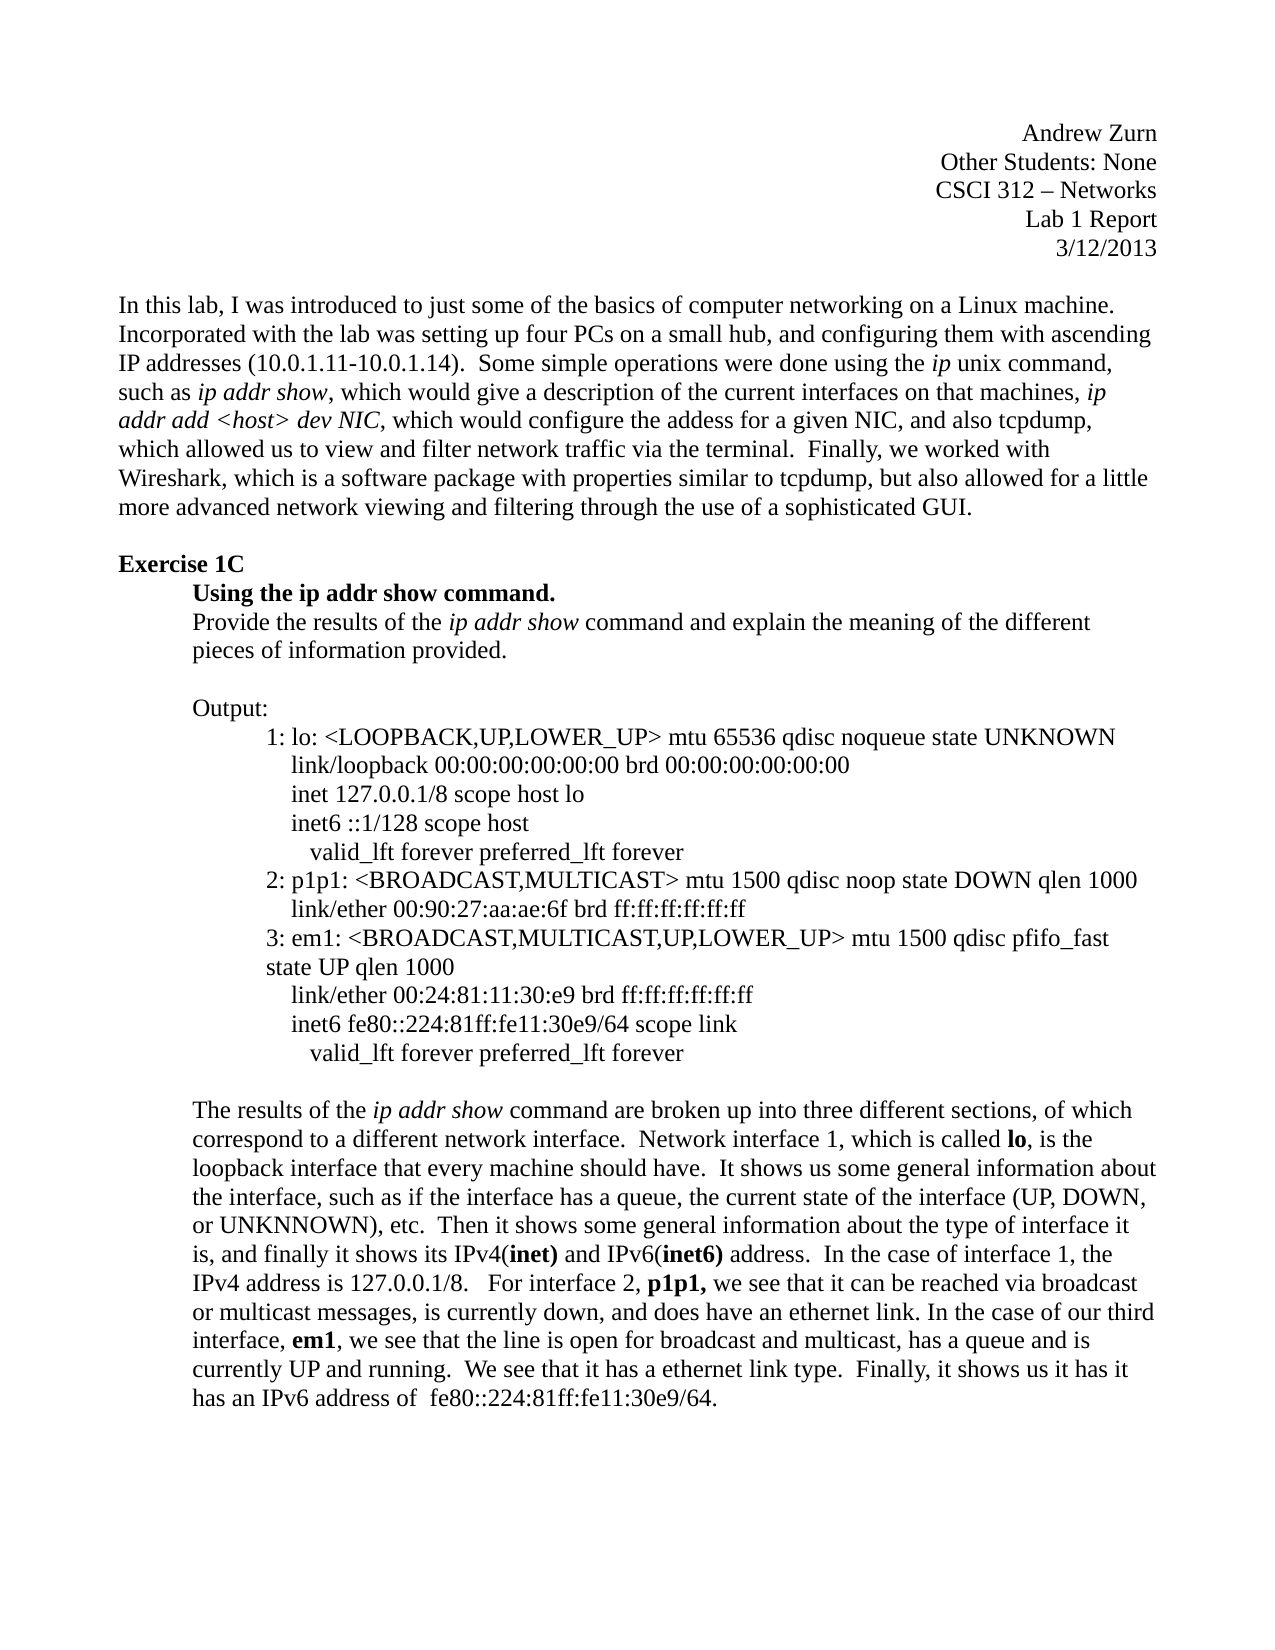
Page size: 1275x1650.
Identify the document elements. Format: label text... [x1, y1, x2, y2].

text 3: em1: <BROADCAST,MULTICAST,UP,LOWER_UP> mtu 1500 qdisc pfifo_fast state UP qlen 1000 [266, 923, 1157, 981]
text CSCI 312 – Networks [118, 176, 1157, 204]
text The results of the ip addr show command are broken up into three different sections, of which correspond to a different network interface. Network interface 1, which is called lo, is the loopback interface that every machine should have. It shows us some general information about the interface, such as if the interface has a queue, the current state of the interface (UP, DOWN, or UNKNNOWN), etc. Then it shows some general information about the type of interface it is, and finally it shows its IPv4(inet) and IPv6(inet6) address. In the case of interface 1, the IPv4 address is 127.0.0.1/8. For interface 2, p1p1, we see that it can be reached via broadcast or multicast messages, is currently down, and does have an ethernet link. In the case of our third interface, em1, we see that the line is open for broadcast and multicast, has a queue and is currently UP and running. We see that it has a ethernet link type. Finally, it shows us it has it has an IPv6 address of fe80::224:81ff:fe11:30e9/64. [192, 1096, 1157, 1412]
text Exercise 1C [118, 549, 1157, 578]
text Lab 1 Report [118, 204, 1157, 233]
text Provide the results of the ip addr show command and explain the meaning of the different pieces of information provided. [192, 607, 1157, 664]
text link/ether 00:90:27:aa:ae:6f brd ff:ff:ff:ff:ff:ff [266, 894, 1157, 923]
text link/loopback 00:00:00:00:00:00 brd 00:00:00:00:00:00 [266, 751, 1157, 779]
text inet6 ::1/128 scope host [266, 808, 1157, 837]
text 1: lo: <LOOPBACK,UP,LOWER_UP> mtu 65536 qdisc noqueue state UNKNOWN [266, 722, 1157, 751]
text Output: [192, 693, 1157, 722]
text 3/12/2013 [118, 233, 1157, 262]
text 2: p1p1: <BROADCAST,MULTICAST> mtu 1500 qdisc noop state DOWN qlen 1000 [266, 866, 1157, 894]
text inet 127.0.0.1/8 scope host lo [266, 779, 1157, 808]
text inet6 fe80::224:81ff:fe11:30e9/64 scope link [266, 1009, 1157, 1038]
text link/ether 00:24:81:11:30:e9 brd ff:ff:ff:ff:ff:ff [266, 981, 1157, 1009]
text valid_lft forever preferred_lft forever [266, 837, 1157, 866]
text Using the ip addr show command. [118, 578, 1157, 607]
text Other Students: None [118, 147, 1157, 176]
text Andrew Zurn [118, 118, 1157, 147]
text In this lab, I was introduced to just some of the basics of computer networking on a Linux machine. Incorporated with the lab was setting up four PCs on a small hub, and configuring them with ascending IP addresses (10.0.1.11-10.0.1.14). Some simple operations were done using the ip unix command, such as ip addr show, which would give a description of the current interfaces on that machines, ip addr add <host> dev NIC, which would configure the addess for a given NIC, and also tcpdump, which allowed us to view and filter network traffic via the terminal. Finally, we worked with Wireshark, which is a software package with properties similar to tcpdump, but also allowed for a little more advanced network viewing and filtering through the use of a sophisticated GUI. [118, 291, 1157, 521]
text valid_lft forever preferred_lft forever [266, 1038, 1157, 1067]
